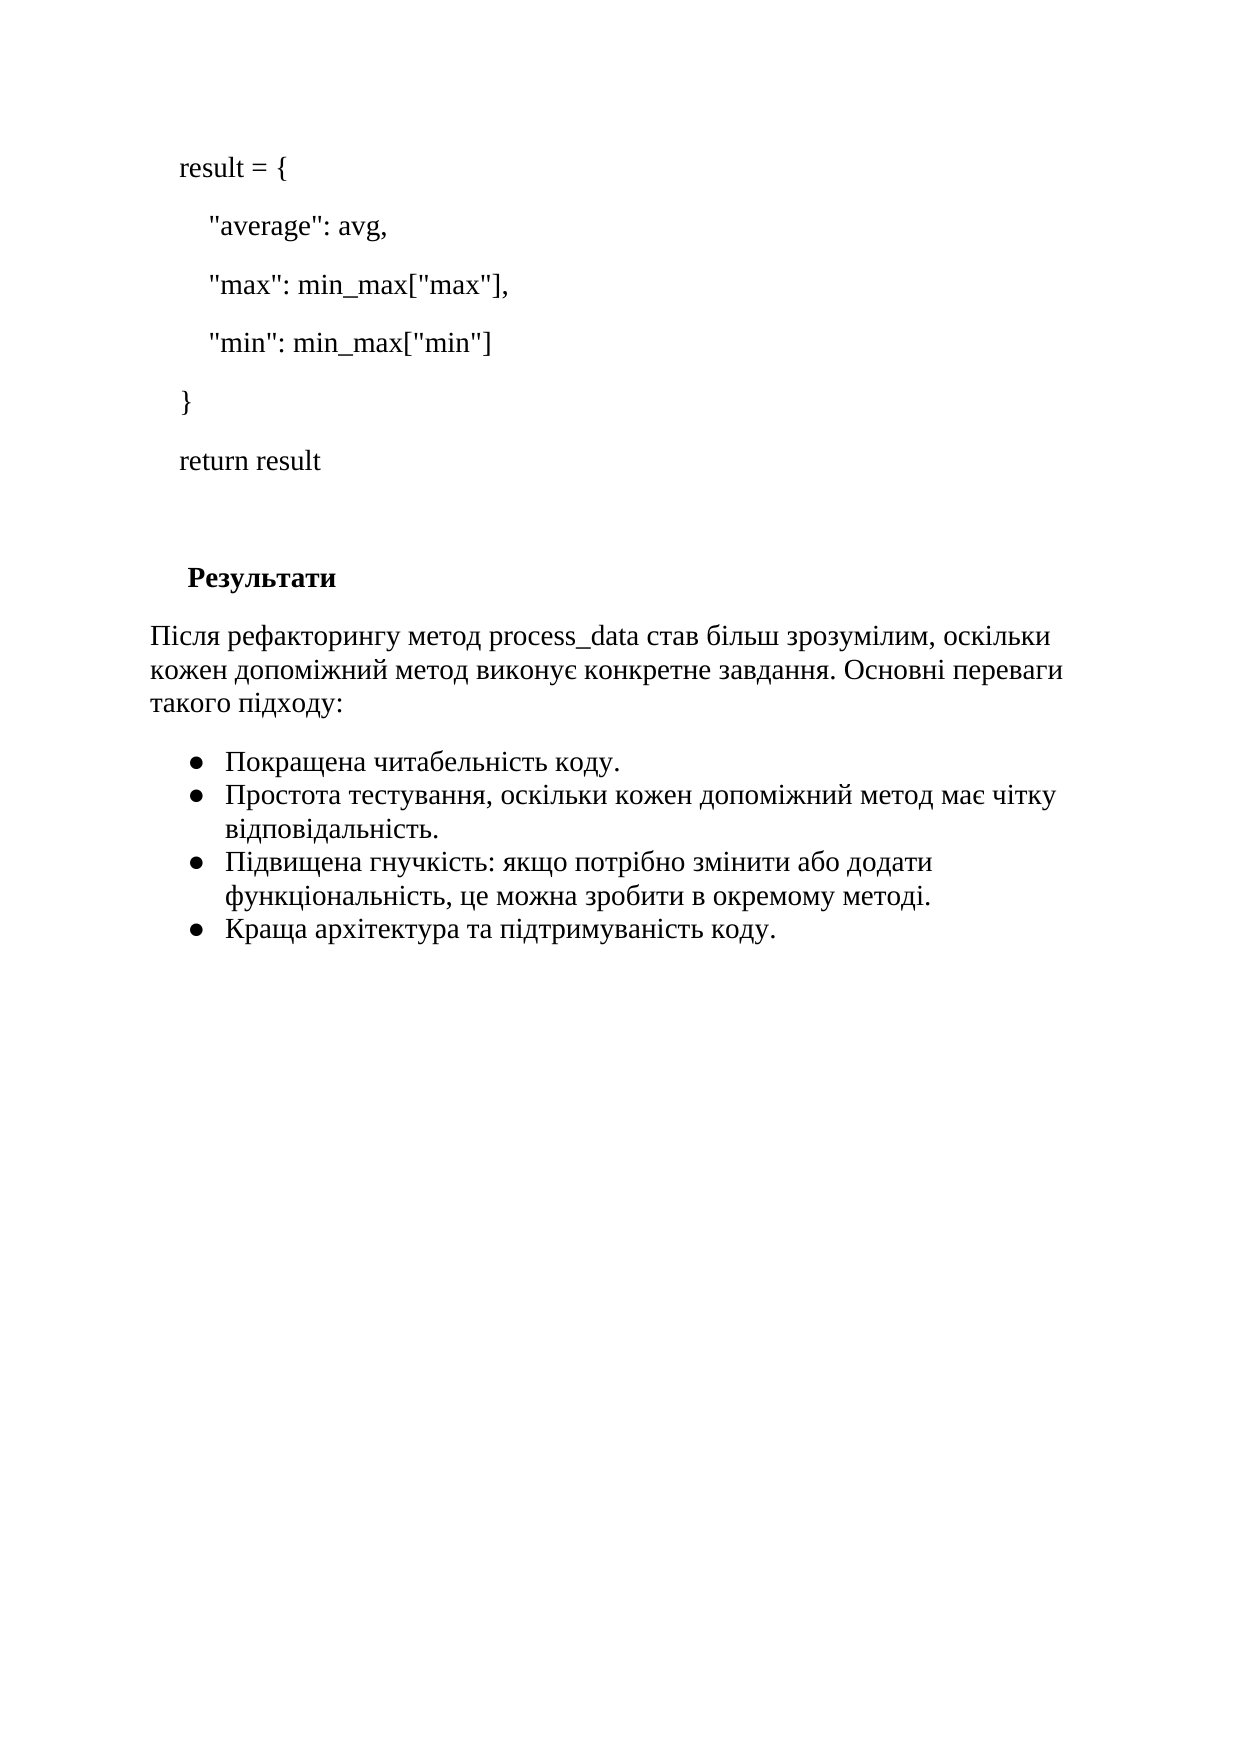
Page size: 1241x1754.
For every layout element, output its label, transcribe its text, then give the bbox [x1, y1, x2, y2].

subtitle Результати [187, 560, 1090, 593]
text } [150, 384, 1090, 418]
text Після рефакторингу метод process_data став більш зрозумілим, оскільки кожен допоміжний метод виконує конкретне завдання. Основні переваги такого підходу: [150, 618, 1090, 719]
list Краща архітектура та підтримуваність коду. [187, 912, 1090, 945]
list Простота тестування, оскільки кожен допоміжний метод має чітку відповідальність. [187, 777, 1090, 844]
text return result [150, 443, 1090, 476]
list Покращена читабельність коду. [187, 744, 1090, 777]
list Підвищена гнучкість: якщо потрібно змінити або додати функціональність, це можна зробити в окремому методі. [187, 844, 1090, 912]
text "average": avg, [150, 208, 1090, 242]
text "min": min_max["min"] [150, 326, 1090, 359]
text result = { [150, 150, 1090, 183]
text "max": min_max["max"], [150, 267, 1090, 301]
